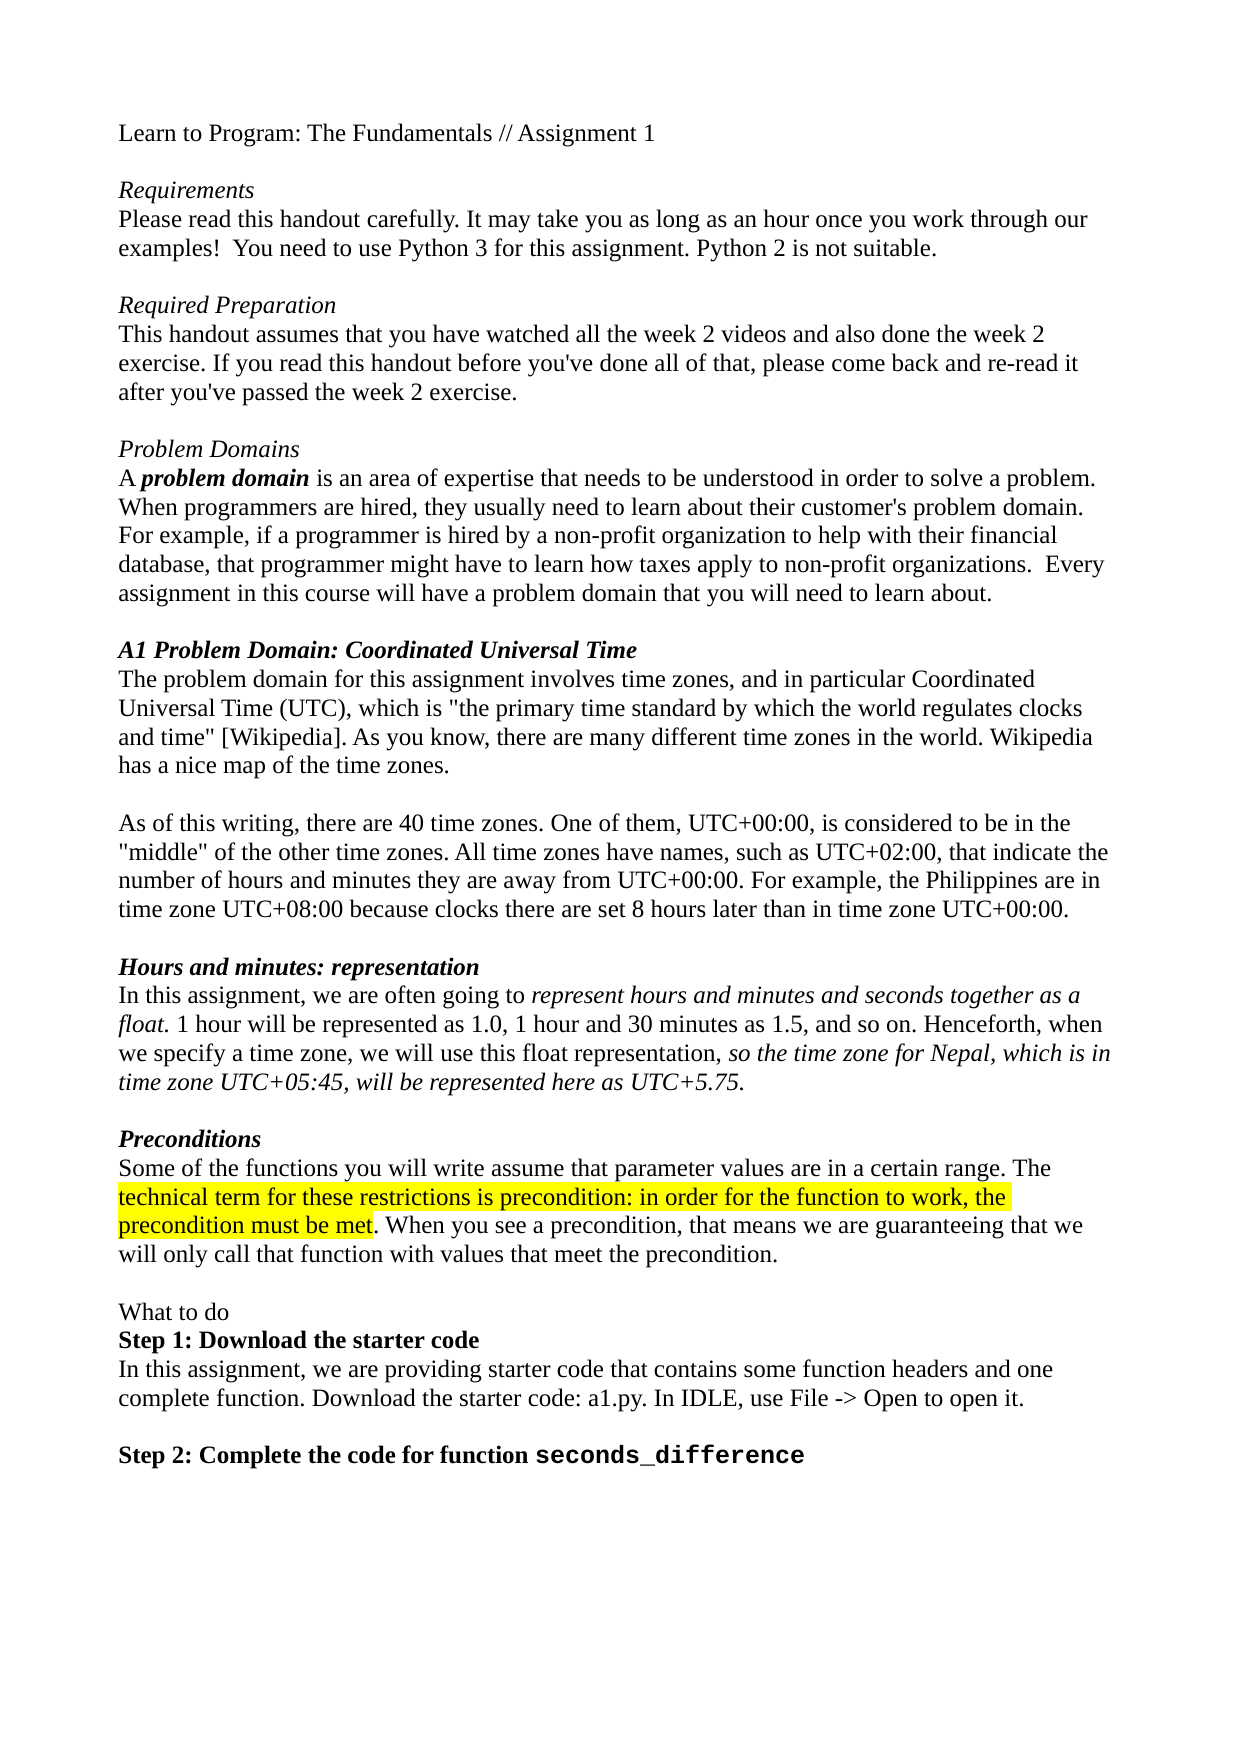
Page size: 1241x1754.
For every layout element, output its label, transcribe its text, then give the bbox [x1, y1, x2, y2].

text A1 Problem Domain: Coordinated Universal Time [118, 636, 1122, 664]
text Problem Domains [118, 434, 1122, 463]
text Requirements [118, 176, 1122, 204]
text Preconditions [118, 1124, 1122, 1153]
text Learn to Program: The Fundamentals // Assignment 1 [118, 118, 1122, 147]
text A problem domain is an area of expertise that needs to be understood in order to solve a problem. When programmers are hired, they usually need to learn about their customer's problem domain. For example, if a programmer is hired by a non-profit organization to help with their financial database, that programmer might have to learn how taxes apply to non-profit organizations. Every assignment in this course will have a problem domain that you will need to learn about. [118, 463, 1122, 607]
text Hours and minutes: representation [118, 952, 1122, 981]
text Required Preparation [118, 291, 1122, 319]
text In this assignment, we are often going to represent hours and minutes and seconds together as a float. 1 hour will be represented as 1.0, 1 hour and 30 minutes as 1.5, and so on. Henceforth, when we specify a time zone, we will use this float representation, so the time zone for Nepal, which is in time zone UTC+05:45, will be represented here as UTC+5.75. [118, 981, 1122, 1096]
text The problem domain for this assignment involves time zones, and in particular Coordinated Universal Time (UTC), which is "the primary time standard by which the world regulates clocks and time" [Wikipedia]. As you know, there are many different time zones in the world. Wikipedia has a nice map of the time zones. [118, 664, 1122, 779]
text In this assignment, we are providing starter code that contains some function headers and one complete function. Download the starter code: a1.py. In IDLE, use File -> Open to open it. [118, 1354, 1122, 1412]
text As of this writing, there are 40 time zones. One of them, UTC+00:00, is considered to be in the "middle" of the other time zones. All time zones have names, such as UTC+02:00, that indicate the number of hours and minutes they are away from UTC+00:00. For example, the Philippines are in time zone UTC+08:00 because clocks there are set 8 hours later than in time zone UTC+00:00. [118, 808, 1122, 923]
text Some of the functions you will write assume that parameter values are in a certain range. The technical term for these restrictions is precondition: in order for the function to work, the precondition must be met. When you see a precondition, that means we are guaranteeing that we will only call that function with values that meet the precondition. [118, 1153, 1122, 1268]
text Step 1: Download the starter code [118, 1326, 1122, 1354]
text What to do [118, 1297, 1122, 1326]
text Please read this handout carefully. It may take you as long as an hour once you work through our examples! You need to use Python 3 for this assignment. Python 2 is not suitable. [118, 204, 1122, 262]
text Step 2: Complete the code for function seconds_difference [118, 1441, 1122, 1471]
text This handout assumes that you have watched all the week 2 videos and also done the week 2 exercise. If you read this handout before you've done all of that, please come back and re-read it after you've passed the week 2 exercise. [118, 319, 1122, 406]
